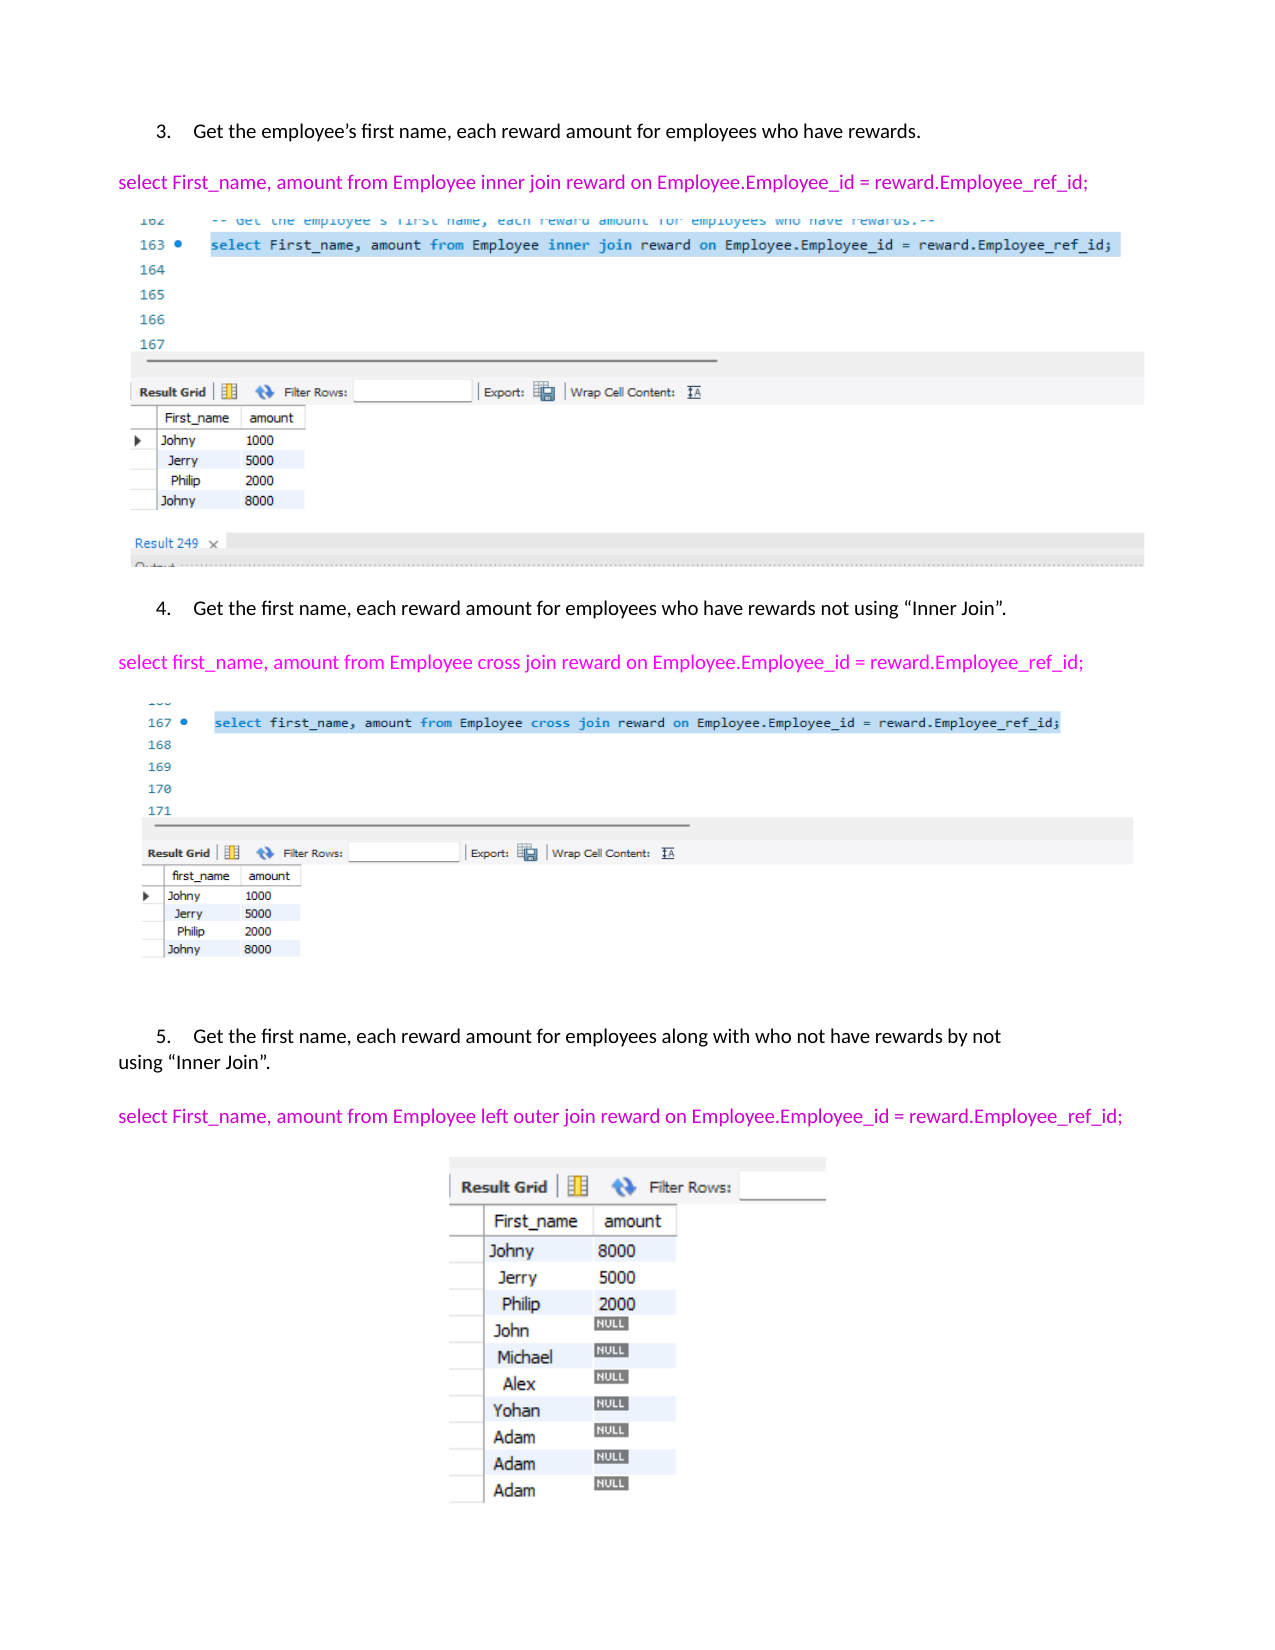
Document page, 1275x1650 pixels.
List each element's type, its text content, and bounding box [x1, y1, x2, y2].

picture [141, 703, 1134, 966]
text select first_name, amount from Employee cross join reward on Employee.Employee_id = reward.Employee_ref_id; [118, 649, 1157, 675]
text using “Inner Join”. [118, 1049, 1157, 1074]
list Get the first name, each reward amount for employees who have rewards not using “Inner Join”. [156, 595, 1157, 621]
list Get the employee’s first name, each reward amount for employees who have rewards. [156, 118, 1157, 143]
text select First_name, amount from Employee inner join reward on Employee.Employee_id = reward.Employee_ref_id; [118, 169, 1157, 220]
picture [449, 1157, 826, 1511]
text select First_name, amount from Employee left outer join reward on Employee.Employee_id = reward.Employee_ref_id; [118, 1103, 1157, 1128]
picture [130, 219, 1145, 567]
list Get the first name, each reward amount for employees along with who not have rewards by not [156, 1023, 1157, 1049]
